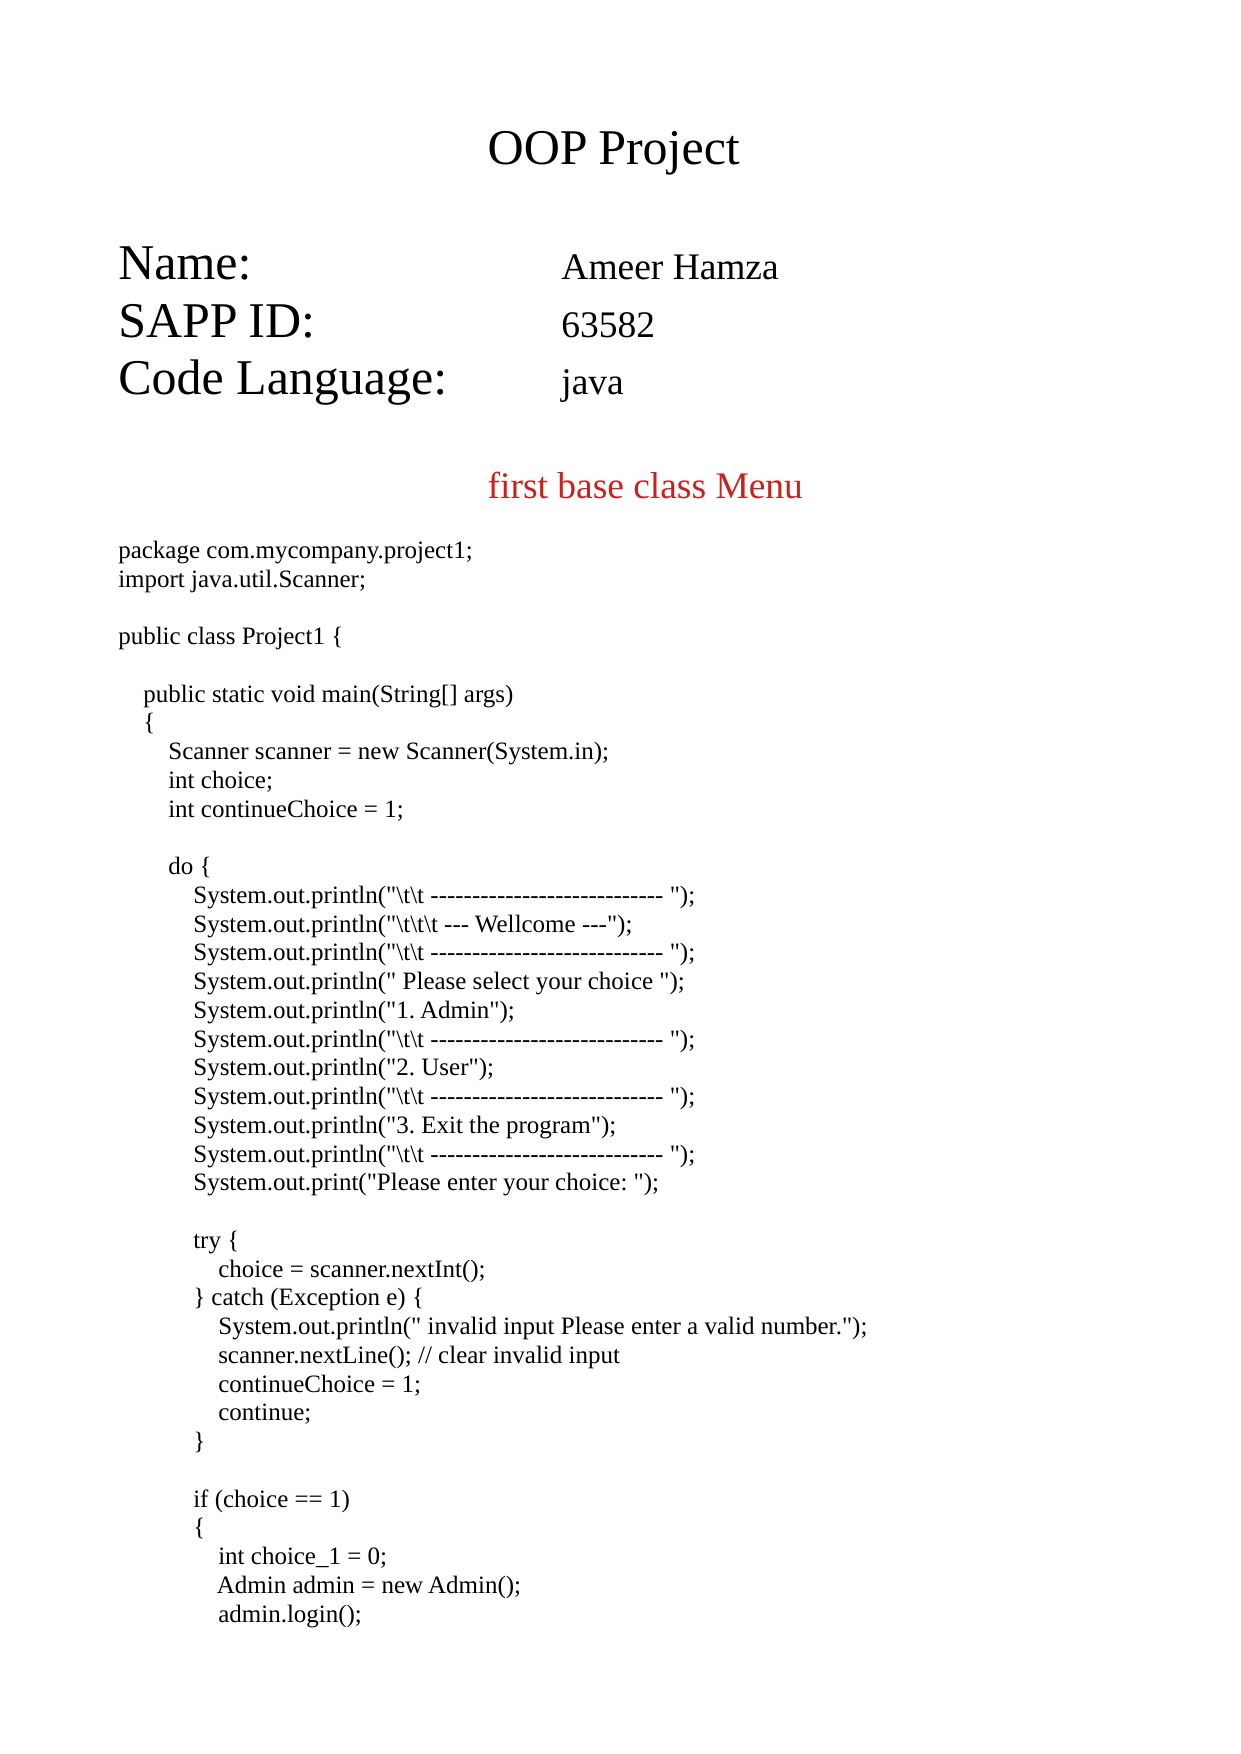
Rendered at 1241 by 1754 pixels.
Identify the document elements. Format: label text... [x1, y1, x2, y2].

text System.out.println("\t\t ---------------------------- "); [118, 880, 1122, 909]
text System.out.println(" invalid input Please enter a valid number."); [118, 1311, 1122, 1340]
text Name: Ameer Hamza [118, 233, 1122, 291]
text first base class Menu [118, 463, 1122, 506]
text Admin admin = new Admin(); [118, 1570, 1122, 1599]
text System.out.println("\t\t ---------------------------- "); [118, 1024, 1122, 1052]
text public static void main(String[] args) [118, 679, 1122, 707]
text try { [118, 1225, 1122, 1254]
text int continueChoice = 1; [118, 794, 1122, 822]
text } [118, 1426, 1122, 1455]
text int choice_1 = 0; [118, 1541, 1122, 1570]
text { [118, 1512, 1122, 1541]
text int choice; [118, 765, 1122, 794]
text admin.login(); [118, 1599, 1122, 1627]
text } catch (Exception e) { [118, 1282, 1122, 1311]
text package com.mycompany.project1; [118, 535, 1122, 564]
text System.out.println("\t\t ---------------------------- "); [118, 1139, 1122, 1167]
text Scanner scanner = new Scanner(System.in); [118, 736, 1122, 765]
text do { [118, 851, 1122, 880]
text continueChoice = 1; [118, 1369, 1122, 1397]
text continue; [118, 1397, 1122, 1426]
text System.out.println(" Please select your choice "); [118, 966, 1122, 995]
text SAPP ID: 63582 [118, 291, 1122, 348]
text public class Project1 { [118, 621, 1122, 650]
text scanner.nextLine(); // clear invalid input [118, 1340, 1122, 1369]
text import java.util.Scanner; [118, 564, 1122, 592]
text { [118, 707, 1122, 736]
text System.out.println("\t\t\t --- Wellcome ---"); [118, 909, 1122, 937]
text System.out.print("Please enter your choice: "); [118, 1167, 1122, 1196]
text if (choice == 1) [118, 1484, 1122, 1512]
text System.out.println("\t\t ---------------------------- "); [118, 1081, 1122, 1110]
text Code Language: java [118, 348, 1122, 406]
text choice = scanner.nextInt(); [118, 1254, 1122, 1282]
text OOP Project [118, 118, 1122, 176]
text System.out.println("\t\t ---------------------------- "); [118, 937, 1122, 966]
text System.out.println("1. Admin"); [118, 995, 1122, 1024]
text System.out.println("3. Exit the program"); [118, 1110, 1122, 1139]
text System.out.println("2. User"); [118, 1052, 1122, 1081]
